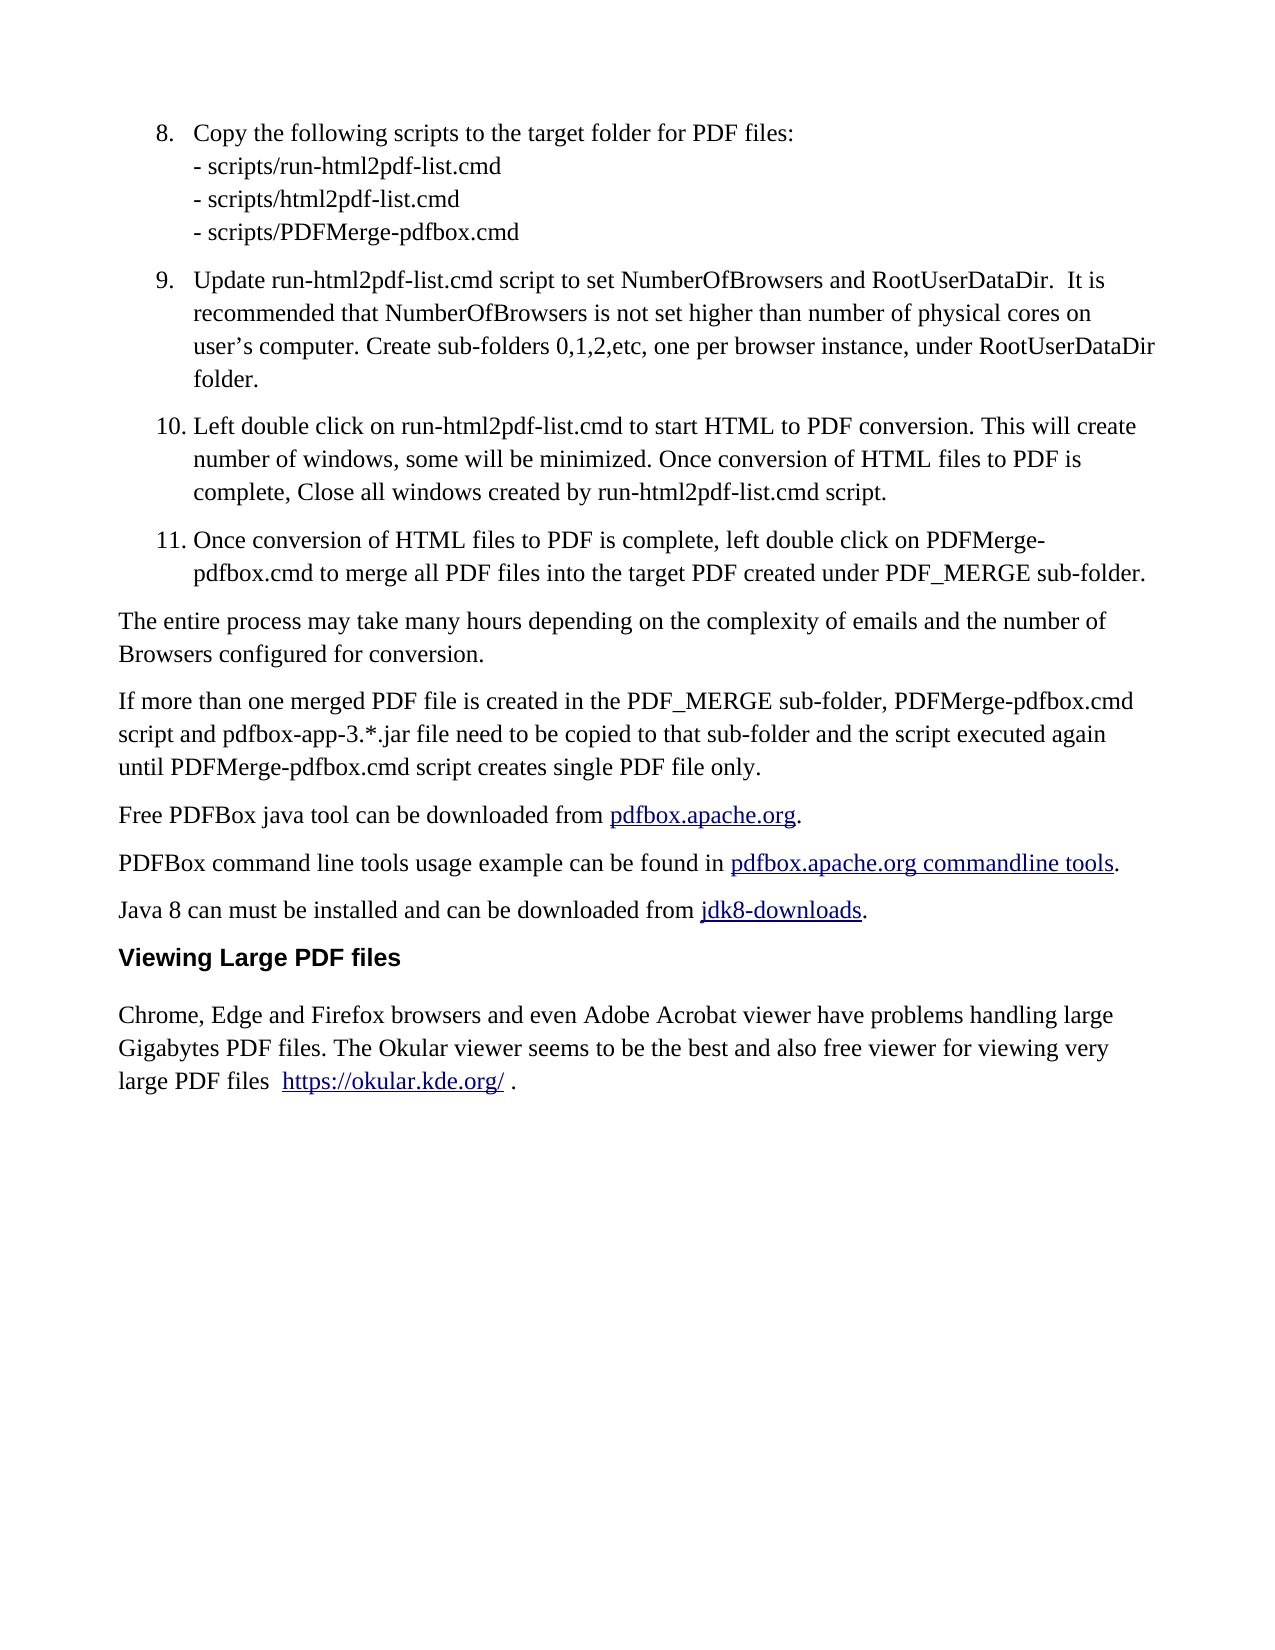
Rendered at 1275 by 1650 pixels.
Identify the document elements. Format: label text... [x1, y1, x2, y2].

list Update run-html2pdf-list.cmd script to set NumberOfBrowsers and RootUserDataDir. It is recommended that NumberOfBrowsers is not set higher than number of physical cores on user’s computer. Create sub-folders 0,1,2,etc, one per browser instance, under RootUserDataDir folder. [156, 265, 1157, 393]
text Viewing Large PDF files [118, 943, 1157, 972]
text If more than one merged PDF file is created in the PDF_MERGE sub-folder, PDFMerge-pdfbox.cmd script and pdfbox-app-3.*.jar file need to be copied to that sub-folder and the script executed again until PDFMerge-pdfbox.cmd script creates single PDF file only. [118, 686, 1157, 781]
text Free PDFBox java tool can be downloaded from pdfbox.apache.org. [118, 800, 1157, 829]
text The entire process may take many hours depending on the complexity of emails and the number of Browsers configured for conversion. [118, 606, 1157, 667]
list Left double click on run-html2pdf-list.cmd to start HTML to PDF conversion. This will create number of windows, some will be minimized. Once conversion of HTML files to PDF is complete, Close all windows created by run-html2pdf-list.cmd script. [156, 411, 1157, 506]
list Copy the following scripts to the target folder for PDF files: - scripts/run-html2pdf-list.cmd - scripts/html2pdf-list.cmd - scripts/PDFMerge-pdfbox.cmd [156, 118, 1157, 246]
text Java 8 can must be installed and can be downloaded from jdk8-downloads. [118, 895, 1157, 924]
text PDFBox command line tools usage example can be found in pdfbox.apache.org commandline tools. [118, 848, 1157, 876]
list Once conversion of HTML files to PDF is complete, left double click on PDFMerge-pdfbox.cmd to merge all PDF files into the target PDF created under PDF_MERGE sub-folder. [156, 525, 1157, 587]
text Chrome, Edge and Firefox browsers and even Adobe Acrobat viewer have problems handling large Gigabytes PDF files. The Okular viewer seems to be the best and also free viewer for viewing very large PDF files https://okular.kde.org/ . [118, 1000, 1157, 1095]
